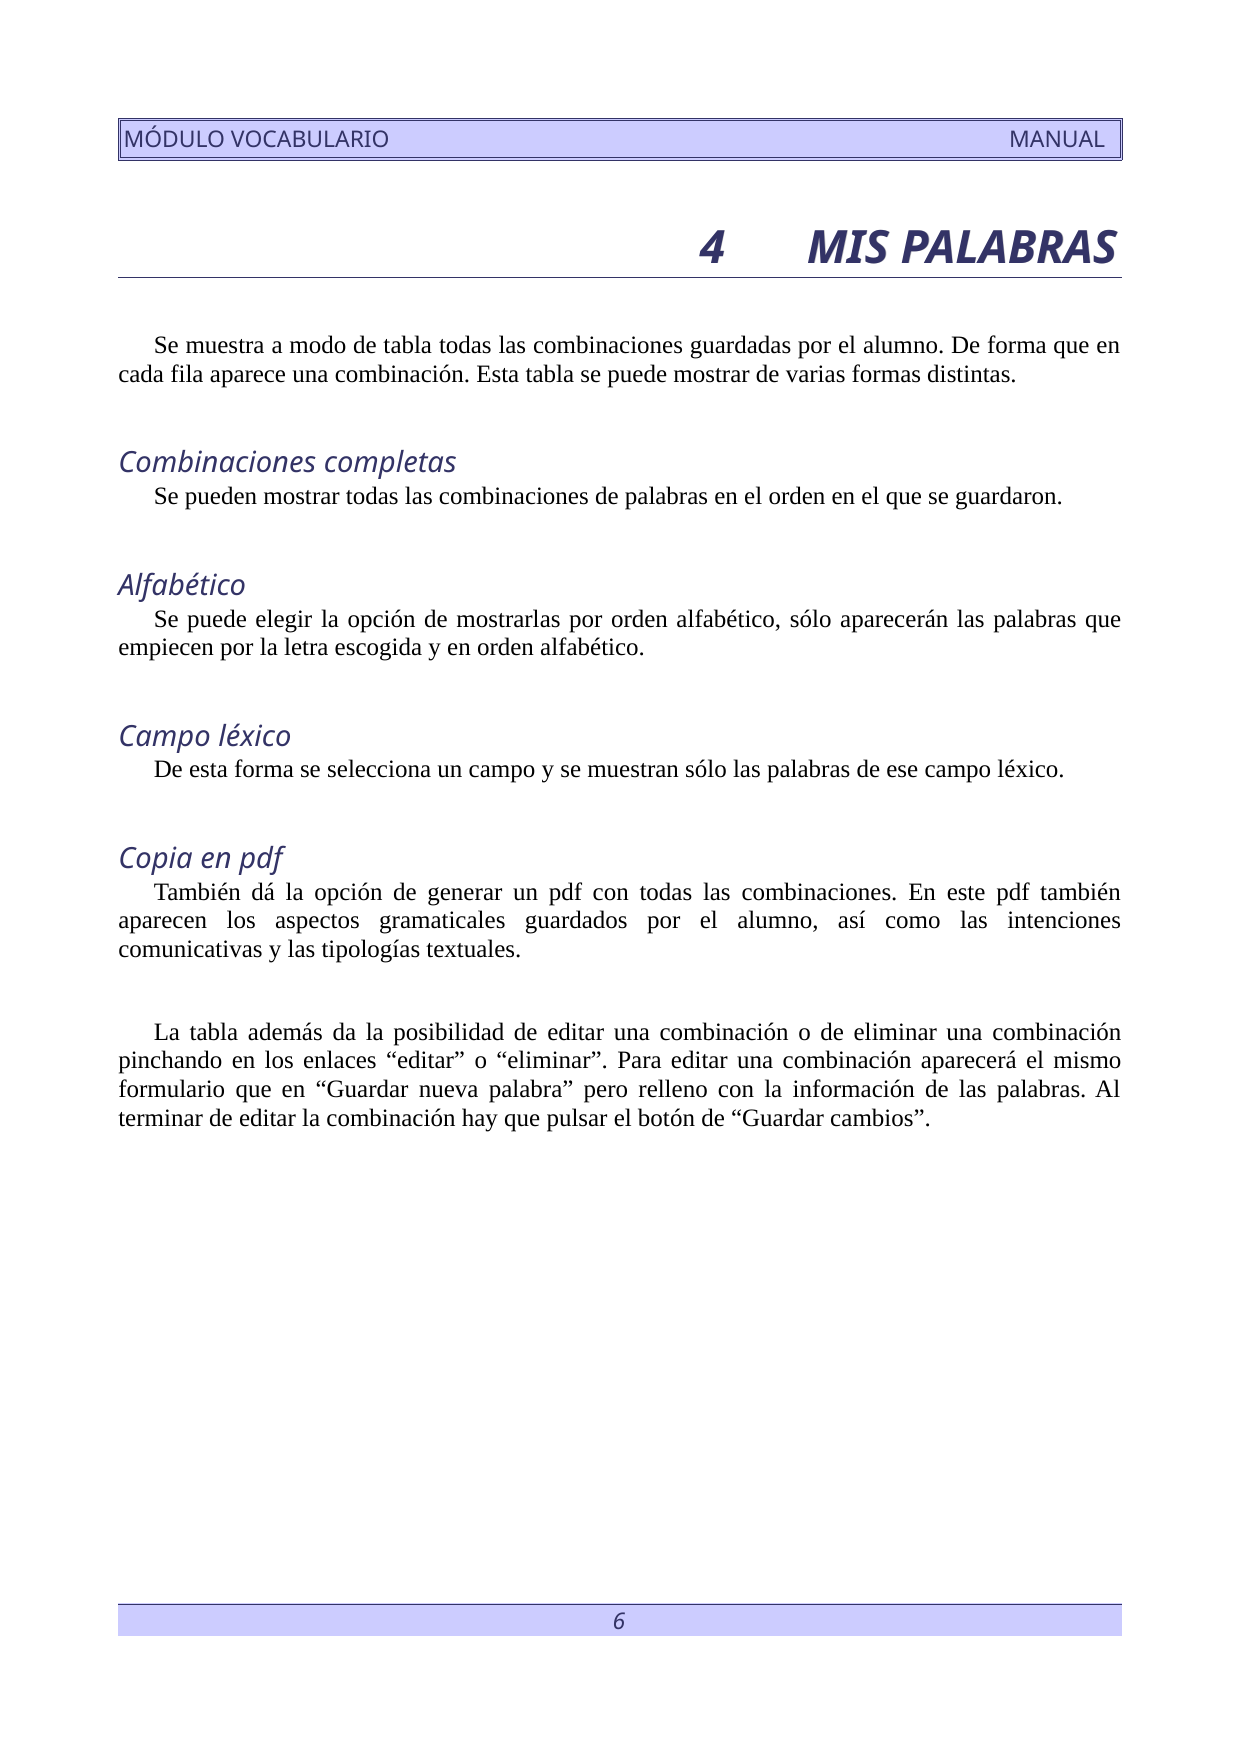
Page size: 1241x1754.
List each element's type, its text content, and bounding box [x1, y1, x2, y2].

text Combinaciones completas [118, 442, 1122, 481]
text De esta forma se selecciona un campo y se muestran sólo las palabras de ese campo léxico. [118, 754, 1122, 783]
text La tabla además da la posibilidad de editar una combinación o de eliminar una combinación pinchando en los enlaces “editar” o “eliminar”. Para editar una combinación aparecerá el mismo formulario que en “Guardar nueva palabra” pero relleno con la información de las palabras. Al terminar de editar la combinación hay que pulsar el botón de “Guardar cambios”. [118, 1017, 1122, 1132]
text Se muestra a modo de tabla todas las combinaciones guardadas por el alumno. De forma que en cada fila aparece una combinación. Esta tabla se puede mostrar de varias formas distintas. [118, 331, 1122, 388]
text Se pueden mostrar todas las combinaciones de palabras en el orden en el que se guardaron. [118, 481, 1122, 510]
subtitle Mis palabras [118, 214, 1122, 277]
text Se puede elegir la opción de mostrarlas por orden alfabético, sólo aparecerán las palabras que empiecen por la letra escogida y en orden alfabético. [118, 604, 1122, 661]
text Campo léxico [118, 715, 1122, 754]
text Alfabético [118, 564, 1122, 604]
text Copia en pdf [118, 837, 1122, 877]
text También dá la opción de generar un pdf con todas las combinaciones. En este pdf también aparecen los aspectos gramaticales guardados por el alumno, así como las intenciones comunicativas y las tipologías textuales. [118, 877, 1122, 963]
